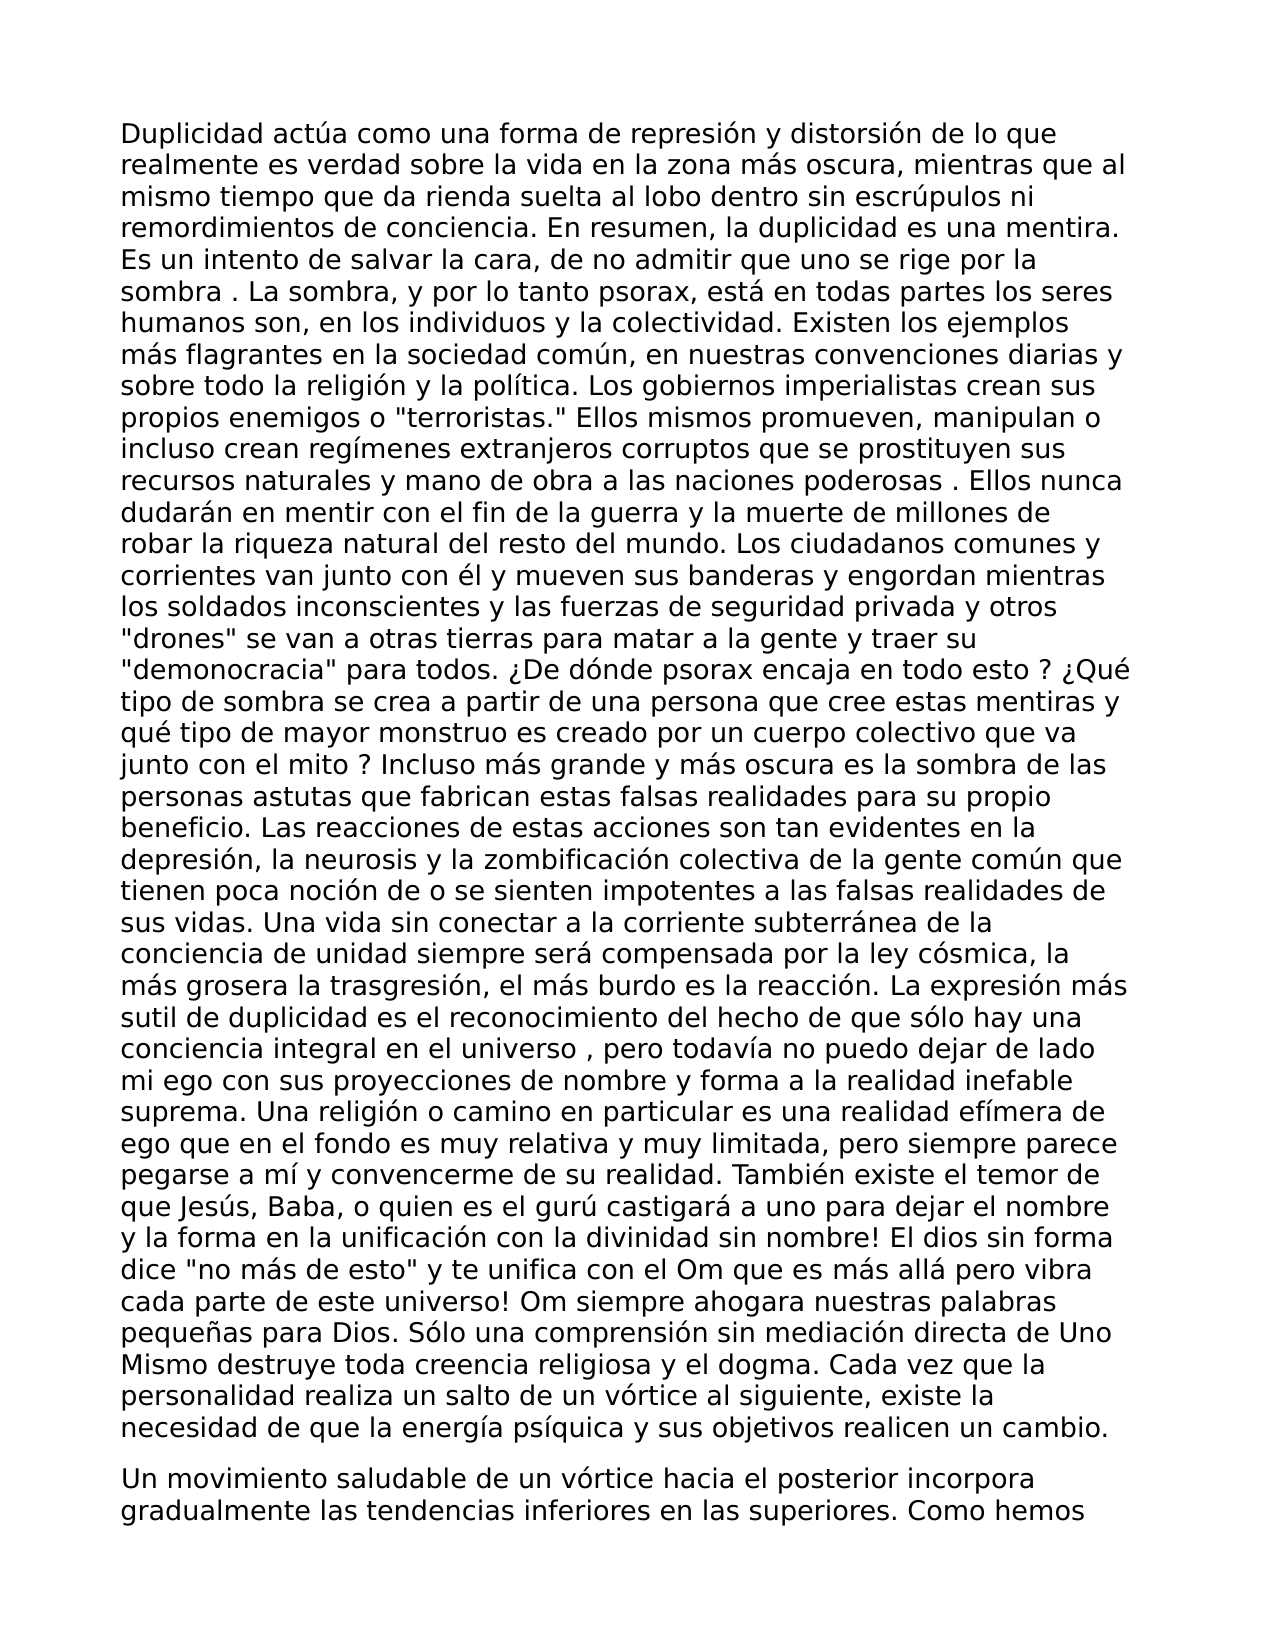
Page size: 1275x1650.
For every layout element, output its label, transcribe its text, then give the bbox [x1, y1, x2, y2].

text Un movimiento saludable de un vórtice hacia el posterior incorpora gradualmente las tendencias inferiores en las superiores. Como hemos [120, 1463, 1132, 1527]
text Duplicidad actúa como una forma de represión y distorsión de lo que realmente es verdad sobre la vida en la zona más oscura, mientras que al mismo tiempo que da rienda suelta al lobo dentro sin escrúpulos ni remordimientos de conciencia. En resumen, la duplicidad es una mentira. Es un intento de salvar la cara, de no admitir que uno se rige por la sombra . La sombra, y por lo tanto psorax, está en todas partes los seres humanos son, en los individuos y la colectividad. Existen los ejemplos más flagrantes en la sociedad común, en nuestras convenciones diarias y sobre todo la religión y la política. Los gobiernos imperialistas crean sus propios enemigos o "terroristas." Ellos mismos promueven, manipulan o incluso crean regímenes extranjeros corruptos que se prostituyen sus recursos naturales y mano de obra a las naciones poderosas . Ellos nunca dudarán en mentir con el fin de la guerra y la muerte de millones de robar la riqueza natural del resto del mundo. Los ciudadanos comunes y corrientes van junto con él y mueven sus banderas y engordan mientras los soldados inconscientes y las fuerzas de seguridad privada y otros "drones" se van a otras tierras para matar a la gente y traer su "demonocracia" para todos. ¿De dónde psorax encaja en todo esto ? ¿Qué tipo de sombra se crea a partir de una persona que cree estas mentiras y qué tipo de mayor monstruo es creado por un cuerpo colectivo que va junto con el mito ? Incluso más grande y más oscura es la sombra de las personas astutas que fabrican estas falsas realidades para su propio beneficio. Las reacciones de estas acciones son tan evidentes en la depresión, la neurosis y la zombificación colectiva de la gente común que tienen poca noción de o se sienten impotentes a las falsas realidades de sus vidas. Una vida sin conectar a la corriente subterránea de la conciencia de unidad siempre será compensada por la ley cósmica, la más grosera la trasgresión, el más burdo es la reacción. La expresión más sutil de duplicidad es el reconocimiento del hecho de que sólo hay una conciencia integral en el universo , pero todavía no puedo dejar de lado mi ego con sus proyecciones de nombre y forma a la realidad inefable suprema. Una religión o camino en particular es una realidad efímera de ego que en el fondo es muy relativa y muy limitada, pero siempre parece pegarse a mí y convencerme de su realidad. También existe el temor de que Jesús, Baba, o quien es el gurú castigará a uno para dejar el nombre y la forma en la unificación con la divinidad sin nombre! El dios sin forma dice "no más de esto" y te unifica con el Om que es más allá pero vibra cada parte de este universo! Om siempre ahogara nuestras palabras pequeñas para Dios. Sólo una comprensión sin mediación directa de Uno Mismo destruye toda creencia religiosa y el dogma. Cada vez que la personalidad realiza un salto de un vórtice al siguiente, existe la necesidad de que la energía psíquica y sus objetivos realicen un cambio. [120, 118, 1132, 1444]
